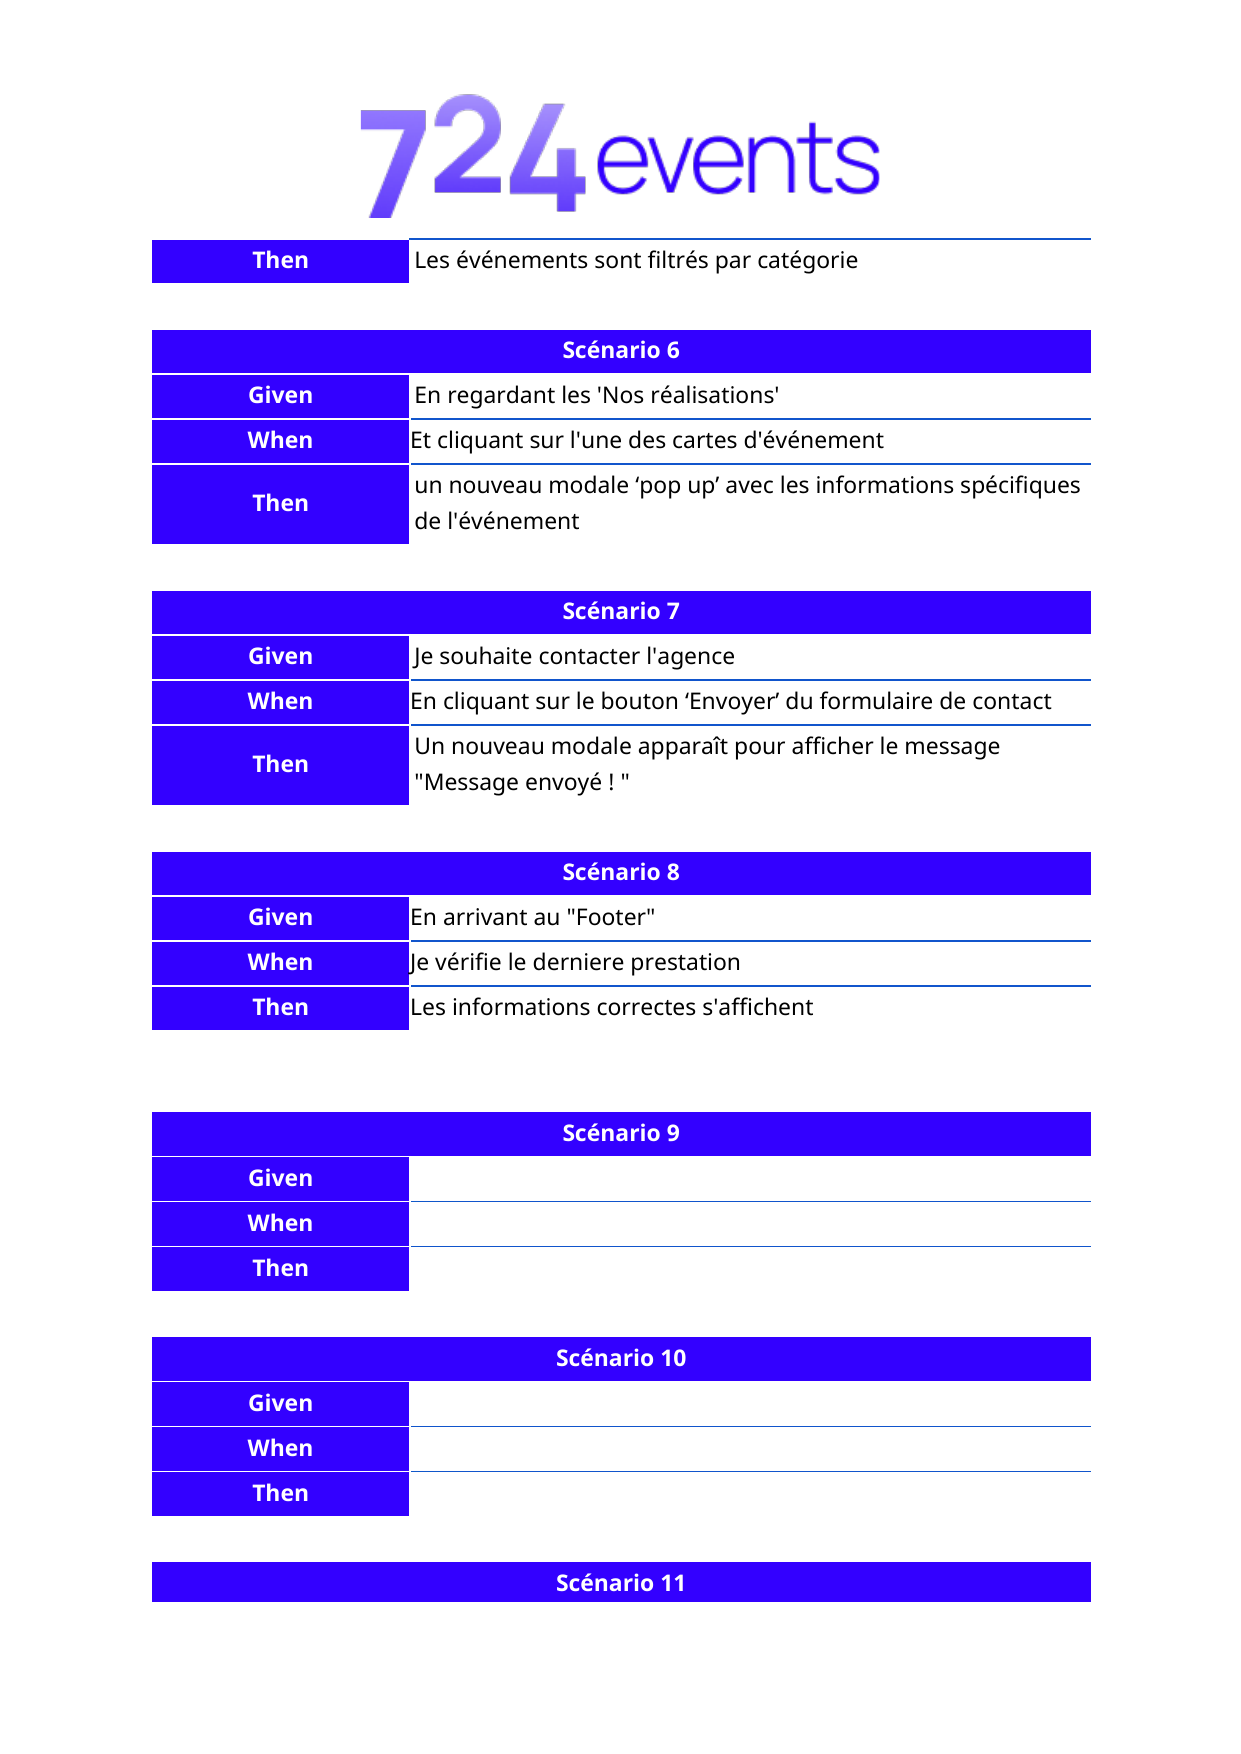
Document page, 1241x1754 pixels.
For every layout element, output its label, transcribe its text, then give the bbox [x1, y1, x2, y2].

table_cell En regardant les 'Nos réalisations' [411, 375, 1091, 418]
table_cell [411, 1202, 1091, 1246]
table_cell Un nouveau modale apparaît pour afficher le message "Message envoyé ! " [411, 726, 1091, 805]
table_cell Then [152, 726, 409, 805]
table_cell [411, 1032, 1091, 1111]
table_cell Given [152, 636, 409, 679]
table_cell Et cliquant sur l'une des cartes d'événement [411, 420, 1091, 463]
table_cell Scénario 7 [152, 591, 1091, 634]
table_cell Je souhaite contacter l'agence [411, 636, 1091, 679]
table_cell When [152, 681, 409, 724]
table_cell Given [152, 897, 409, 940]
table_cell [152, 1032, 409, 1111]
table_cell Then [152, 1472, 409, 1516]
table_cell [152, 807, 409, 850]
table_cell [411, 1427, 1091, 1471]
table_cell [411, 1517, 1091, 1561]
table_cell [152, 1517, 409, 1561]
table_cell [411, 1247, 1091, 1291]
table_cell Scénario 10 [152, 1337, 1091, 1381]
table_cell When [152, 420, 409, 463]
table_cell Given [152, 1382, 409, 1426]
table_cell [411, 807, 1091, 850]
table_cell Given [152, 375, 409, 418]
table_cell [152, 546, 409, 589]
table_cell Scénario 8 [152, 852, 1091, 895]
table_cell When [152, 1427, 409, 1471]
table_cell Given [152, 1157, 409, 1201]
picture [360, 75, 880, 218]
table_cell [411, 1292, 1091, 1336]
table_cell Then [152, 1247, 409, 1291]
table_cell [411, 546, 1091, 589]
table_cell [152, 285, 409, 328]
table_cell Scénario 11 [152, 1562, 1091, 1602]
table_cell un nouveau modale ‘pop up’ avec les informations spécifiques de l'événement [411, 465, 1091, 544]
table_cell Then [152, 987, 409, 1030]
table_cell [152, 1292, 409, 1336]
table_cell Then [152, 240, 409, 283]
table_cell Then [152, 465, 409, 544]
table_cell En arrivant au "Footer" [411, 897, 1091, 940]
table_cell [411, 285, 1091, 328]
table_cell Je vérifie le derniere prestation [411, 942, 1091, 985]
table_cell Scénario 9 [152, 1112, 1091, 1156]
table_cell [411, 1382, 1091, 1426]
table_cell When [152, 942, 409, 985]
table_cell Les informations correctes s'affichent [411, 987, 1091, 1030]
table_cell Scénario 6 [152, 330, 1091, 373]
table_cell En cliquant sur le bouton ‘Envoyer’ du formulaire de contact [411, 681, 1091, 724]
table_cell [411, 1472, 1091, 1516]
table_cell [411, 1157, 1091, 1201]
table_cell When [152, 1202, 409, 1246]
table_cell Les événements sont filtrés par catégorie [411, 240, 1091, 283]
